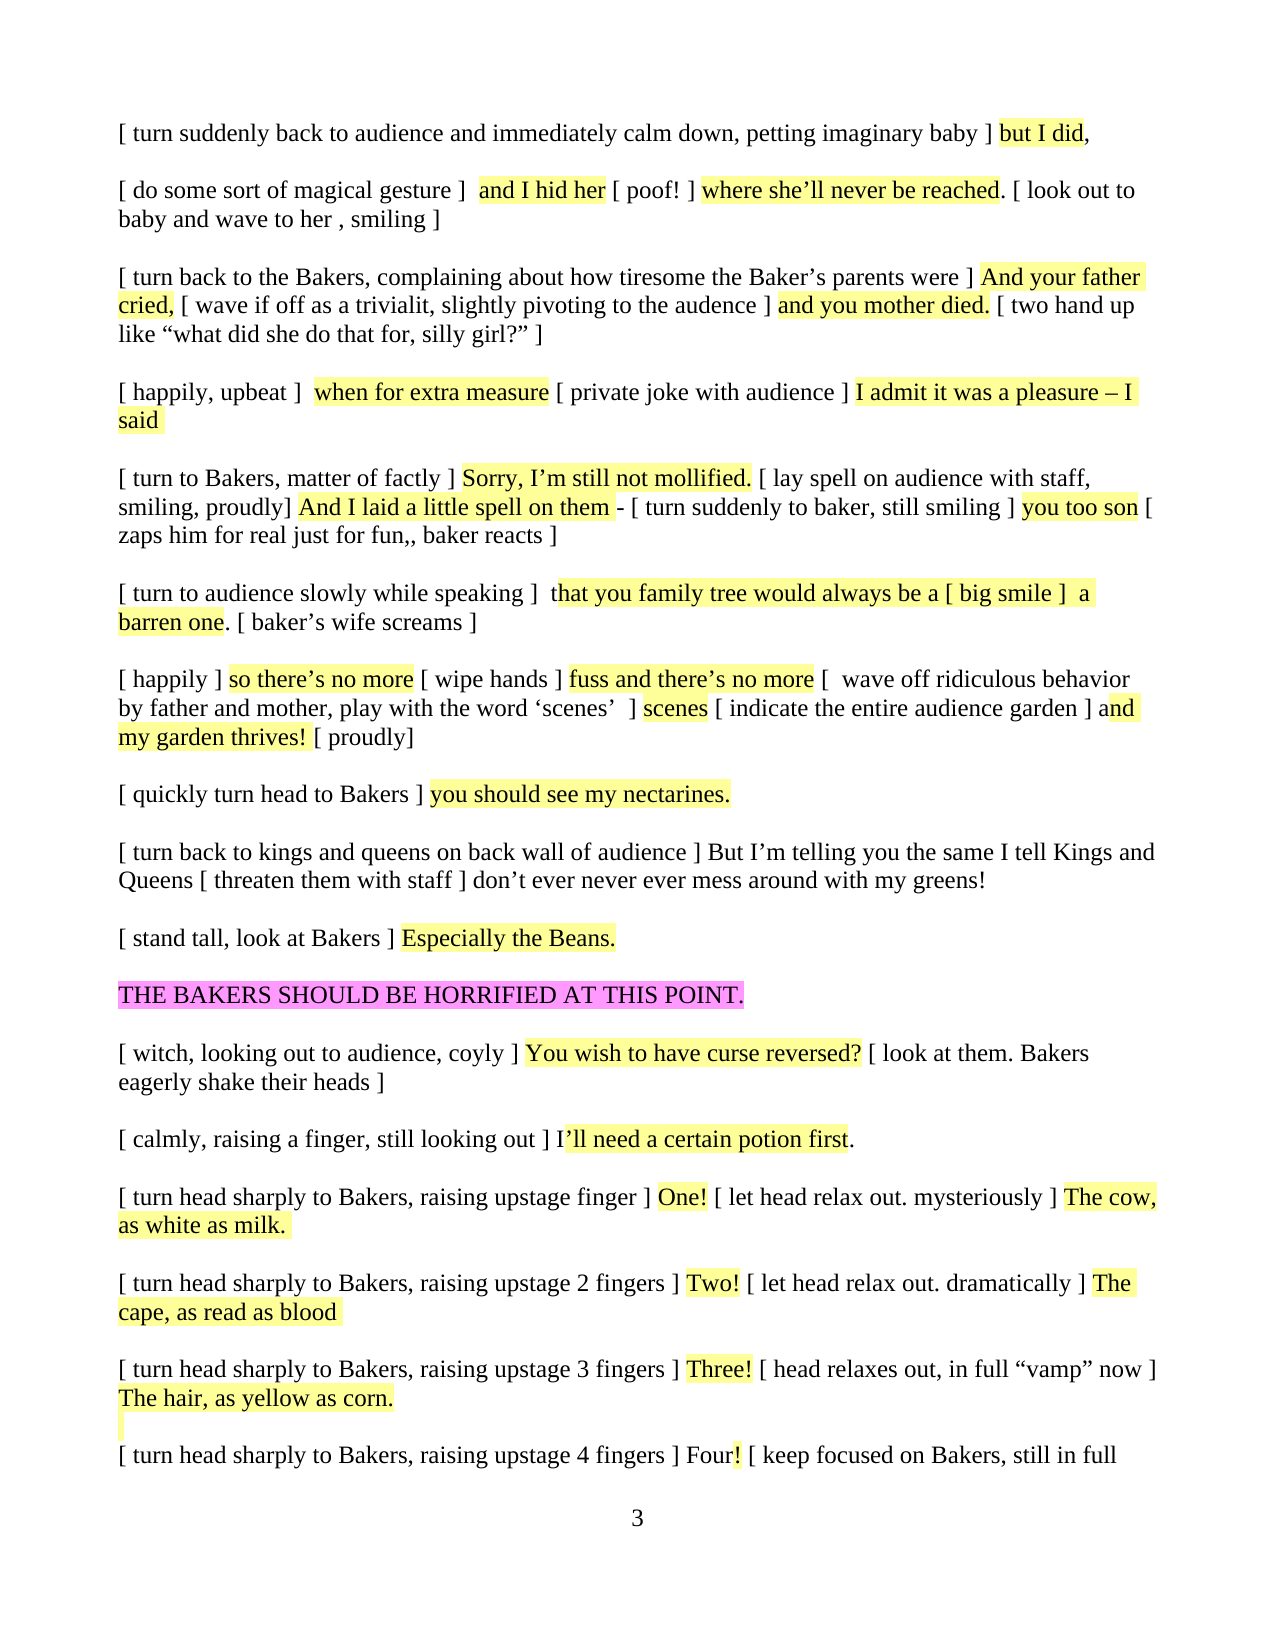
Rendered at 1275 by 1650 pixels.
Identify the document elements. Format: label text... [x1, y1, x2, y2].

text [ stand tall, look at Bakers ] Especially the Beans. [118, 923, 1157, 952]
text [ turn head sharply to Bakers, raising upstage 3 fingers ] Three! [ head relaxes out, in full “vamp” now ] The hair, as yellow as corn. [118, 1354, 1157, 1412]
text [ turn back to kings and queens on back wall of audience ] But I’m telling you the same I tell Kings and Queens [ threaten them with staff ] don’t ever never ever mess around with my greens! [118, 837, 1157, 894]
text [ turn head sharply to Bakers, raising upstage 4 fingers ] Four! [ keep focused on Bakers, still in full [118, 1441, 1157, 1469]
text [ calmly, raising a finger, still looking out ] I’ll need a certain potion first. [118, 1124, 1157, 1153]
text [ turn head sharply to Bakers, raising upstage 2 fingers ] Two! [ let head relax out. dramatically ] The cape, as read as blood [118, 1268, 1157, 1326]
text [ turn head sharply to Bakers, raising upstage finger ] One! [ let head relax out. mysteriously ] The cow, as white as milk. [118, 1182, 1157, 1239]
text [ turn suddenly back to audience and immediately calm down, petting imaginary baby ] but I did, [118, 118, 1157, 147]
text [ happily, upbeat ] when for extra measure [ private joke with audience ] I admit it was a pleasure – I said [118, 377, 1157, 434]
text [ quickly turn head to Bakers ] you should see my nectarines. [118, 779, 1157, 808]
text [ turn to Bakers, matter of factly ] Sorry, I’m still not mollified. [ lay spell on audience with staff, smiling, proudly] And I laid a little spell on them - [ turn suddenly to baker, still smiling ] you too son [ zaps him for real just for fun,, baker reacts ] [118, 463, 1157, 549]
text [ witch, looking out to audience, coyly ] You wish to have curse reversed? [ look at them. Bakers eagerly shake their heads ] [118, 1038, 1157, 1096]
text THE BAKERS SHOULD BE HORRIFIED AT THIS POINT. [118, 981, 1157, 1009]
text [ turn back to the Bakers, complaining about how tiresome the Baker’s parents were ] And your father cried, [ wave if off as a trivialit, slightly pivoting to the audence ] and you mother died. [ two hand up like “what did she do that for, silly girl?” ] [118, 262, 1157, 348]
text [ happily ] so there’s no more [ wipe hands ] fuss and there’s no more [ wave off ridiculous behavior by father and mother, play with the word ‘scenes’ ] scenes [ indicate the entire audience garden ] and my garden thrives! [ proudly] [118, 664, 1157, 751]
text [ do some sort of magical gesture ] and I hid her [ poof! ] where she’ll never be reached. [ look out to baby and wave to her , smiling ] [118, 176, 1157, 233]
text [ turn to audience slowly while speaking ] that you family tree would always be a [ big smile ] a barren one. [ baker’s wife screams ] [118, 578, 1157, 636]
